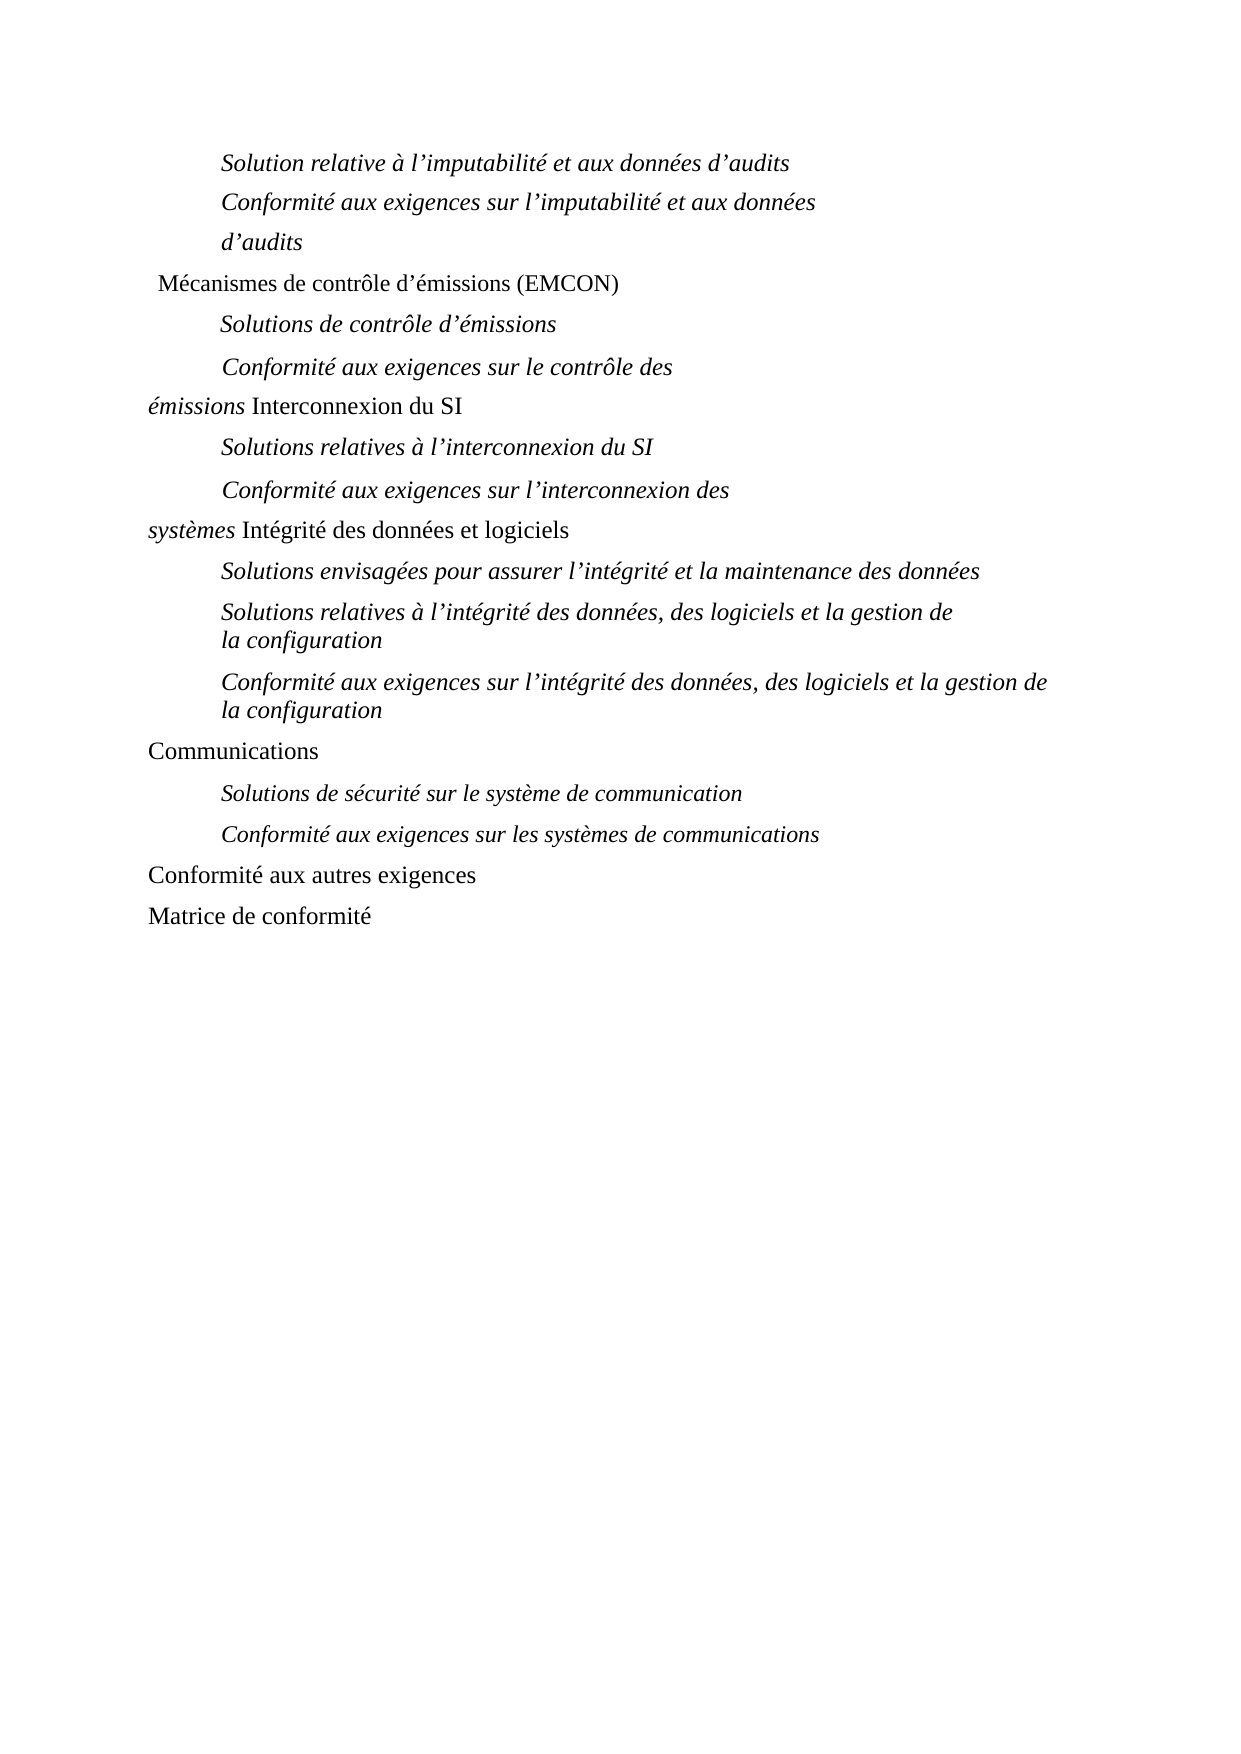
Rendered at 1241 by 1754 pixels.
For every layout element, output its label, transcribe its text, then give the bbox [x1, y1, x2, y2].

text Conformité aux exigences sur l’interconnexion des systèmes Intégrité des données et logiciels [148, 475, 823, 543]
text Solutions relatives à l’intégrité des données, des logiciels et la gestion de la configuration [221, 598, 979, 654]
text Solutions de sécurité sur le système de communication Conformité aux exigences sur les systèmes de communications [221, 779, 846, 848]
text Communications [148, 736, 1090, 765]
text Solutions envisagées pour assurer l’intégrité et la maintenance des données [221, 556, 1090, 584]
text Conformité aux autres exigences [148, 861, 1090, 888]
text Conformité aux exigences sur l’intégrité des données, des logiciels et la gestion de la configuration [221, 668, 1073, 724]
text Solutions relatives à l’interconnexion du SI [221, 432, 1090, 461]
text Solution relative à l’imputabilité et aux données d’audits Conformité aux exigences sur l’imputabilité et aux données d’audits [221, 148, 904, 256]
text Matrice de conformité [148, 901, 1090, 930]
text Mécanismes de contrôle d’émissions (EMCON) [148, 269, 629, 297]
text Solutions de contrôle d’émissions [148, 309, 631, 338]
text Conformité aux exigences sur le contrôle des émissions Interconnexion du SI [148, 352, 775, 420]
